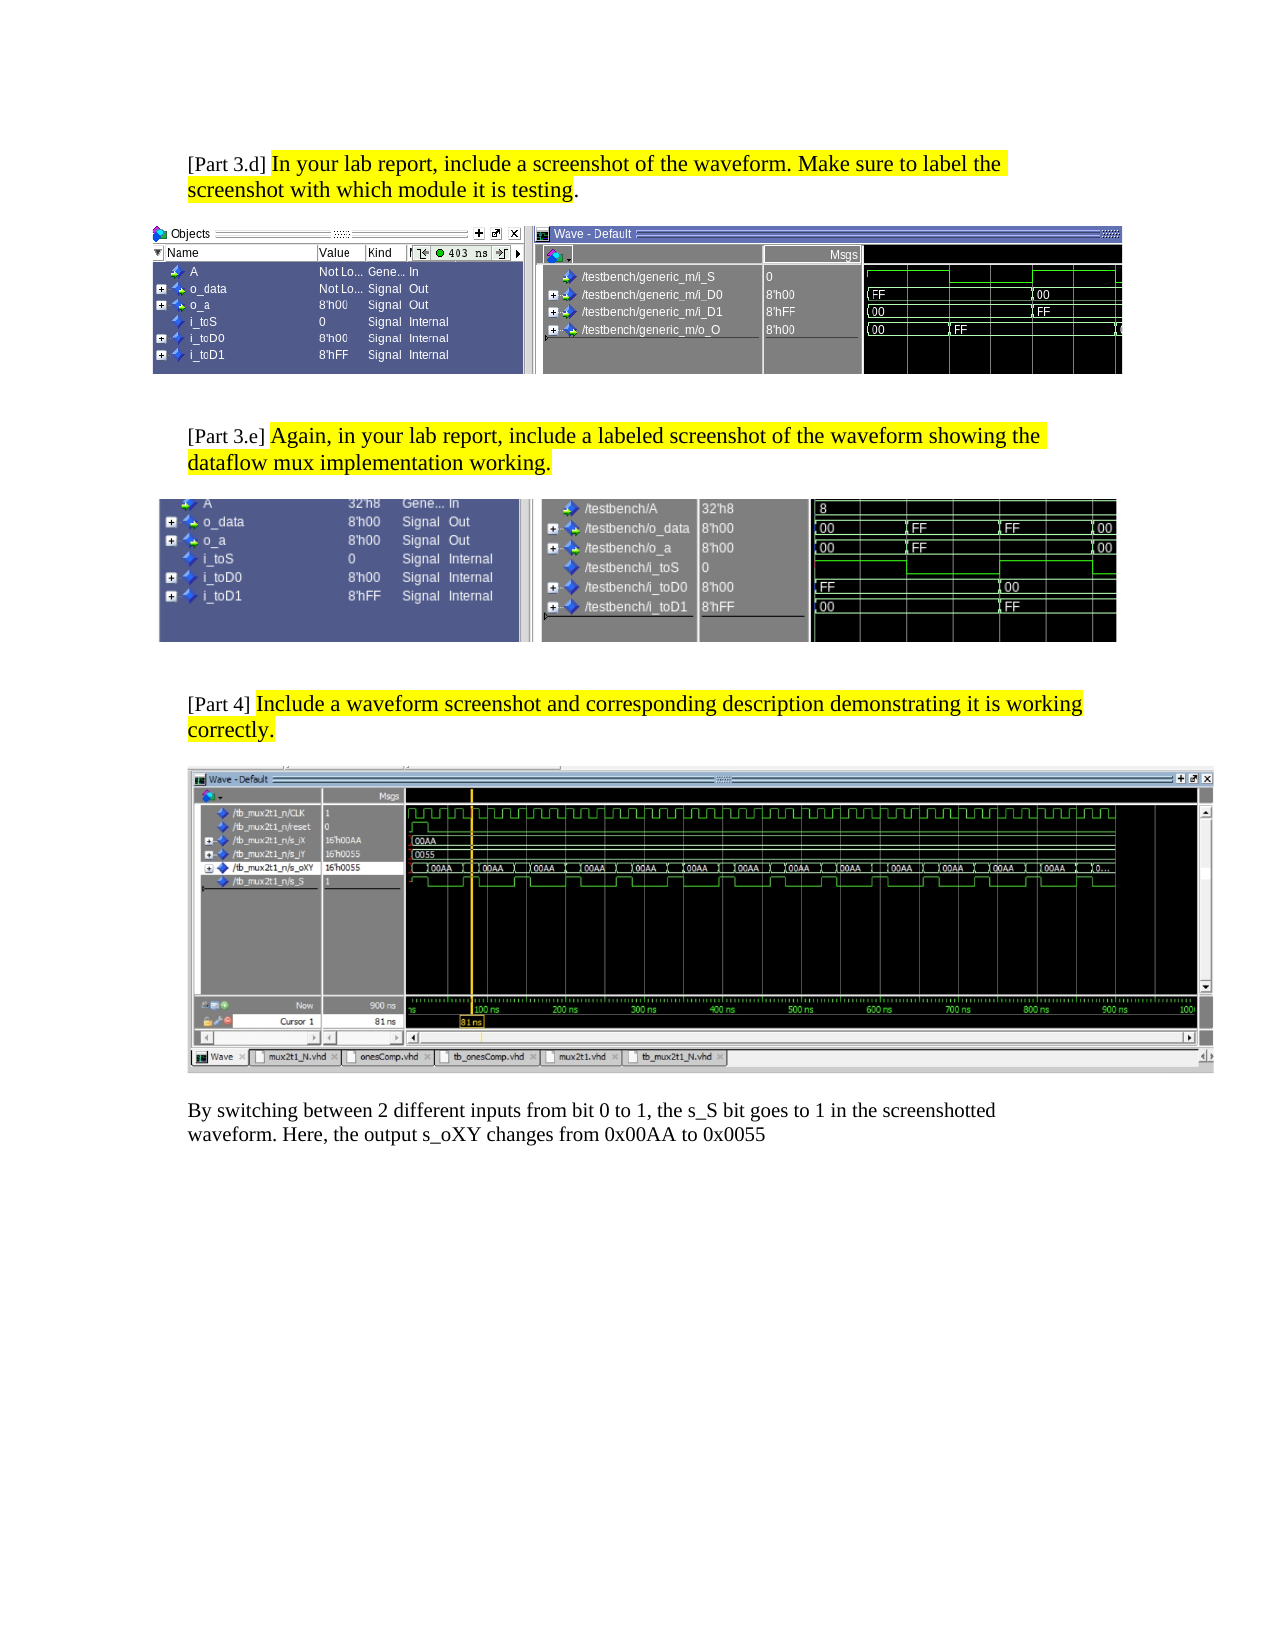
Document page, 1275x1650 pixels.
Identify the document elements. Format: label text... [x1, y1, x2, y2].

text [Part 3.d] In your lab report, include a screenshot of the waveform. Make sure to label the screenshot with which module it is testing. [187, 150, 1087, 203]
text By switching between 2 different inputs from bit 0 to 1, the s_S bit goes to 1 in the screenshotted waveform. Here, the output s_oXY changes from 0x00AA to 0x0055 [187, 1098, 1087, 1146]
text [Part 4] Include a waveform screenshot and corresponding description demonstrating it is working correctly. [187, 690, 1087, 742]
text [Part 3.e] Again, in your lab report, include a labeled screenshot of the waveform showing the dataflow mux implementation working. [187, 422, 1087, 475]
picture [152, 226, 1123, 375]
picture [158, 499, 1117, 642]
picture [187, 766, 1214, 1074]
